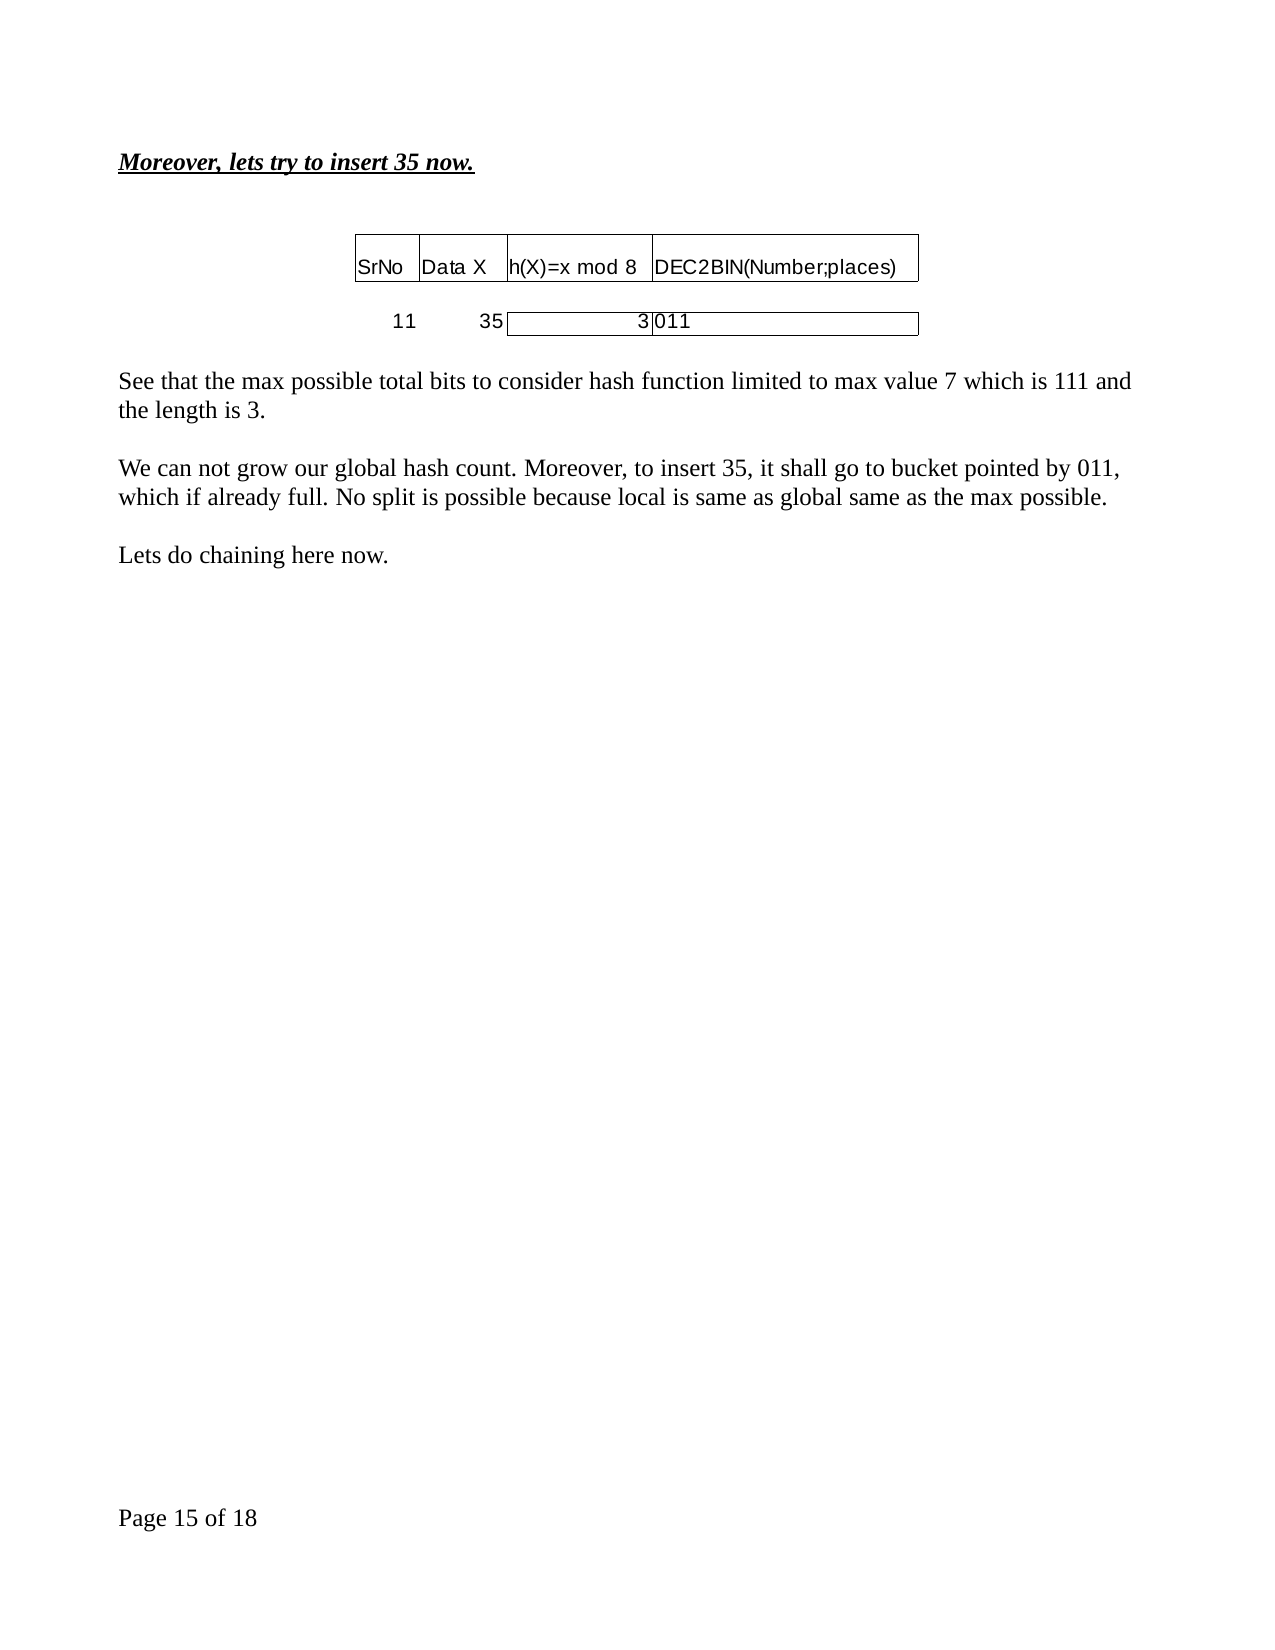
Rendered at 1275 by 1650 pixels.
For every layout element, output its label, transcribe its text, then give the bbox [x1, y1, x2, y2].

text We can not grow our global hash count. Moreover, to insert 35, it shall go to bucket pointed by 011, which if already full. No split is possible because local is same as global same as the max possible. [118, 453, 1157, 511]
text See that the max possible total bits to consider hash function limited to max value 7 which is 111 and the length is 3. [118, 366, 1157, 424]
text Moreover, lets try to insert 35 now. [118, 147, 1157, 176]
text Lets do chaining here now. [118, 540, 1157, 569]
